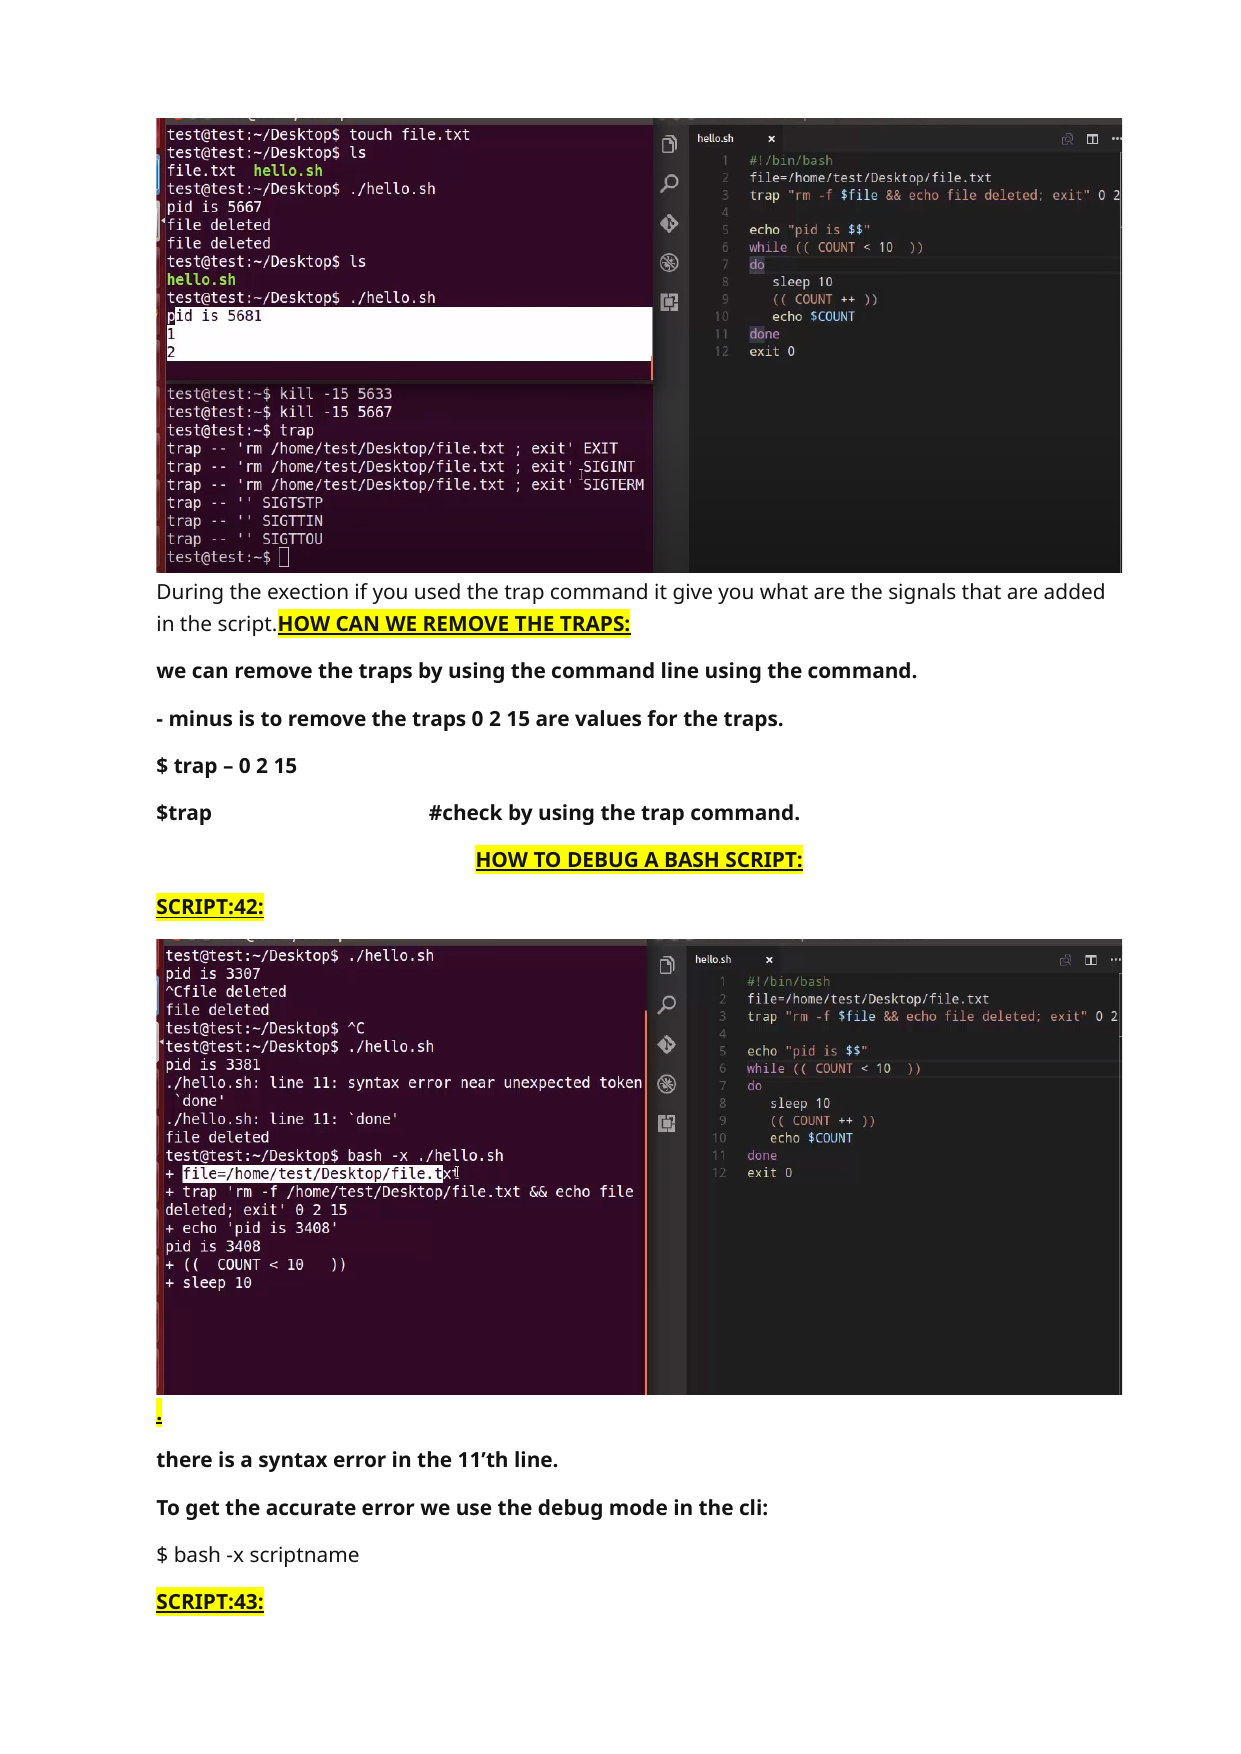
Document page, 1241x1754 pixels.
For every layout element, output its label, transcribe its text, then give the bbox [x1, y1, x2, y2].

text SCRIPT:42: [156, 892, 1122, 921]
text $ trap – 0 2 15 [156, 751, 1122, 779]
text $trap #check by using the trap command. [156, 798, 1122, 827]
text To get the accurate error we use the debug mode in the cli: [156, 1493, 1122, 1521]
text there is a syntax error in the 11’th line. [156, 1446, 1122, 1474]
text HOW TO DEBUG A BASH SCRIPT: [156, 845, 1122, 874]
text $ bash -x scriptname [156, 1540, 1122, 1568]
picture [156, 118, 1123, 573]
text SCRIPT:43: [156, 1587, 1122, 1616]
text - minus is to remove the traps 0 2 15 are values for the traps. [156, 704, 1122, 732]
picture [156, 939, 1123, 1395]
text we can remove the traps by using the command line using the command. [156, 657, 1122, 685]
text . [156, 1395, 1122, 1427]
text During the exection if you used the trap command it give you what are the signals that are added in the script.HOW CAN WE REMOVE THE TRAPS: [156, 573, 1122, 638]
